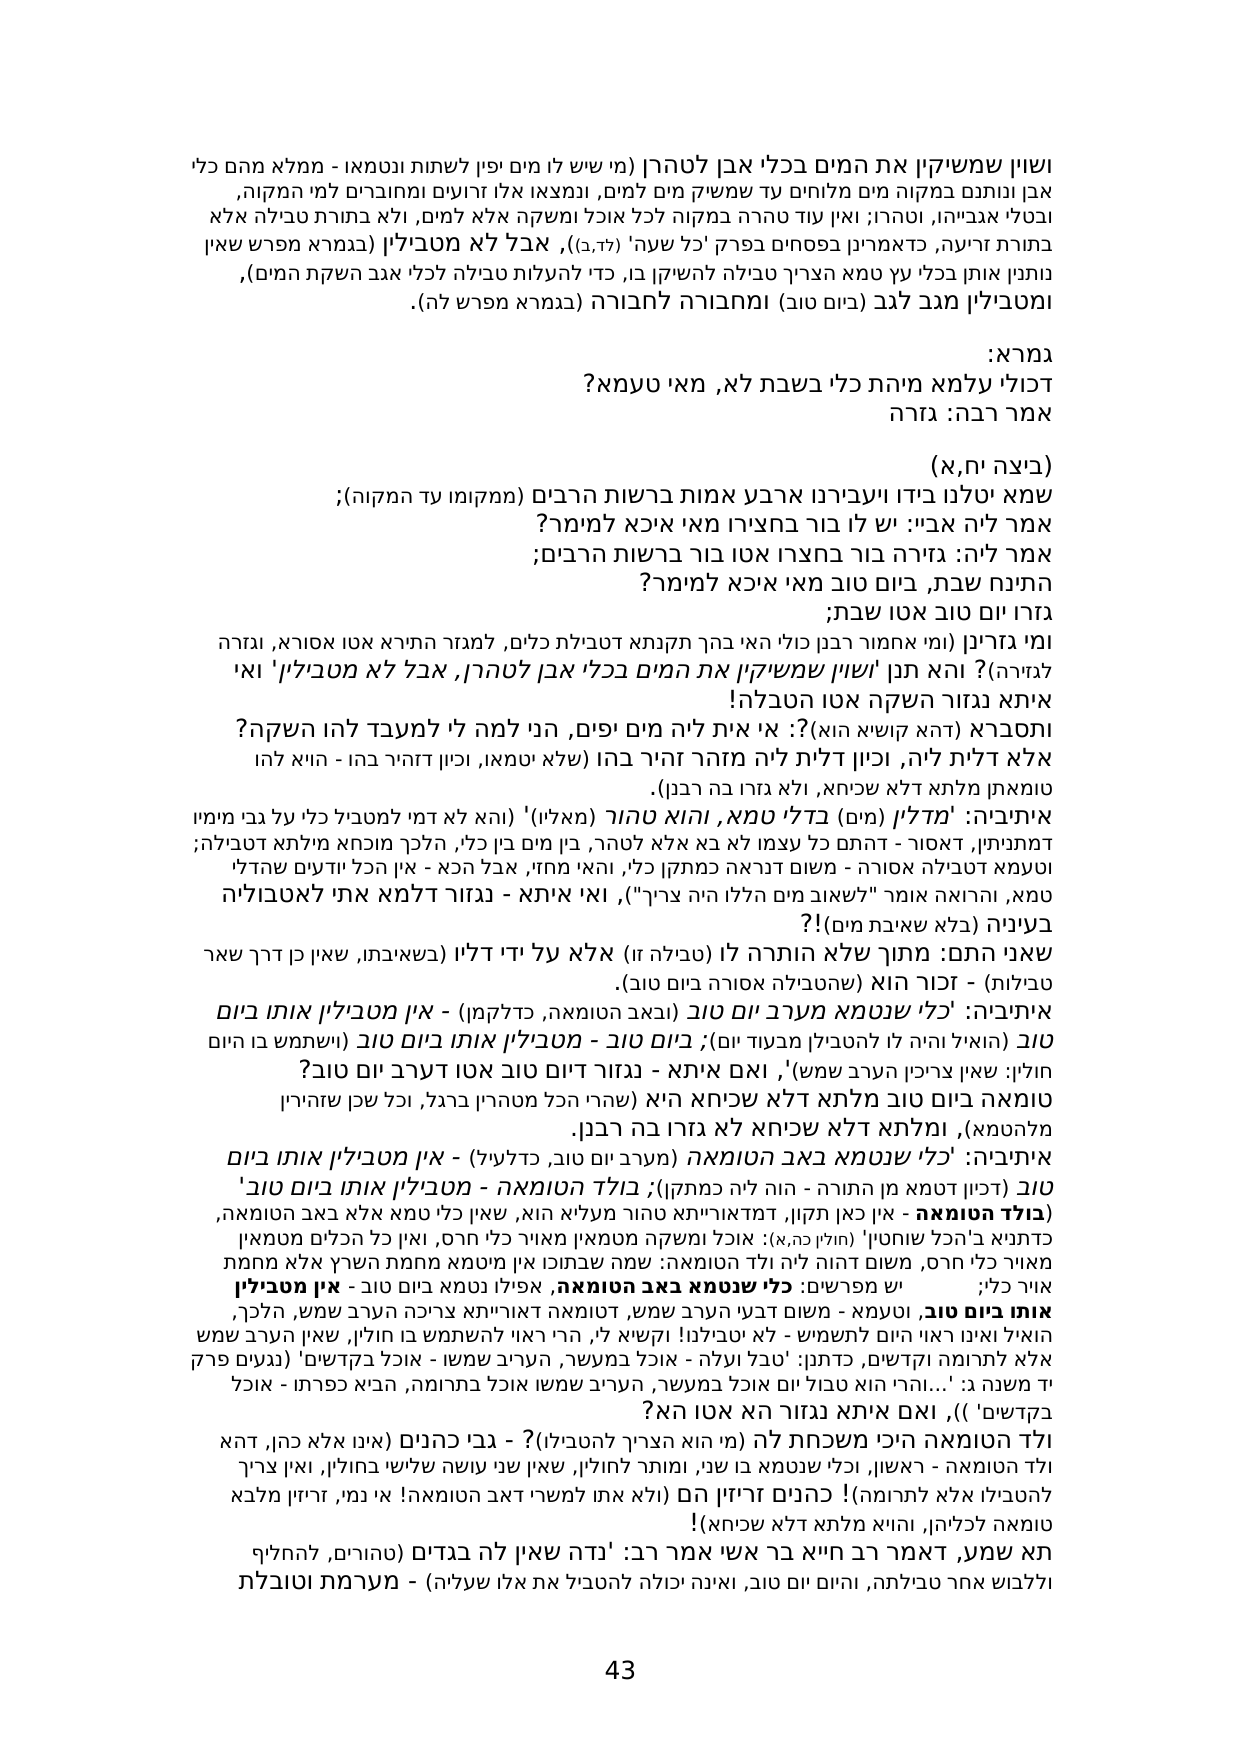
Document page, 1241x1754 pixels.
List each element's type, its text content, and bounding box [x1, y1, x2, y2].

text דכולי עלמא מיהת כלי בשבת לא, מאי טעמא? [187, 369, 1053, 398]
text גזרו יום טוב אטו שבת; [187, 597, 1053, 626]
text (ביצה יח,א) [187, 451, 1053, 480]
text איתיביה: 'מדלין (מים) בדלי טמא, והוא טהור (מאליו)' (והא לא דמי למטביל כלי על גבי מימיו דמתניתין, דאסור - דהתם כל עצמו לא בא אלא לטהר, בין מים בין כלי, הלכך מוכחא מילתא דטבילה; וטעמא דטבילה אסורה - משום דנראה כמתקן כלי, והאי מחזי, אבל הכא - אין הכל יודעים שהדלי טמא, והרואה אומר "לשאוב מים הללו היה צריך"), ואי איתא - נגזור דלמא אתי לאטבוליה בעיניה (בלא שאיבת מים)!? [187, 802, 1053, 938]
text גמרא: [187, 340, 1053, 369]
text ומי גזרינן (ומי אחמור רבנן כולי האי בהך תקנתא דטבילת כלים, למגזר התירא אטו אסורא, וגזרה לגזירה)? והא תנן 'ושוין שמשיקין את המים בכלי אבן לטהרן, אבל לא מטבילין' ואי איתא נגזור השקה אטו הטבלה! [187, 626, 1053, 714]
text אמר רבה: גזרה [187, 398, 1053, 427]
text אמר ליה אביי: יש לו בור בחצירו מאי איכא למימר? [187, 509, 1053, 539]
text טומאה ביום טוב מלתא דלא שכיחא היא (שהרי הכל מטהרין ברגל, וכל שכן שזהירין מלהטמא), ומלתא דלא שכיחא לא גזרו בה רבנן. [187, 1084, 1053, 1143]
text תא שמע, דאמר רב חייא בר אשי אמר רב: 'נדה שאין לה בגדים (טהורים, להחליף וללבוש אחר טבילתה, והיום יום טוב, ואינה יכולה להטביל את אלו שעליה) - מערמת וטובלת [187, 1537, 1053, 1596]
text התינח שבת, ביום טוב מאי איכא למימר? [187, 568, 1053, 597]
text איתיביה: 'כלי שנטמא מערב יום טוב (ובאב הטומאה, כדלקמן) - אין מטבילין אותו ביום טוב (הואיל והיה לו להטבילן מבעוד יום); ביום טוב - מטבילין אותו ביום טוב (וישתמש בו היום חולין: שאין צריכין הערב שמש)', ואם איתא - נגזור דיום טוב אטו דערב יום טוב? [187, 996, 1053, 1084]
text ולד הטומאה היכי משכחת לה (מי הוא הצריך להטבילו)? - גבי כהנים (אינו אלא כהן, דהא ולד הטומאה - ראשון, וכלי שנטמא בו שני, ומותר לחולין, שאין שני עושה שלישי בחולין, ואין צריך להטבילו אלא לתרומה)! כהנים זריזין הם (ולא אתו למשרי דאב הטומאה! אי נמי, זריזין מלבא טומאה לכליהן, והויא מלתא דלא שכיחא)! [187, 1425, 1053, 1537]
text ושוין שמשיקין את המים בכלי אבן לטהרן (מי שיש לו מים יפין לשתות ונטמאו - ממלא מהם כלי אבן ונותנם במקוה מים מלוחים עד שמשיק מים למים, ונמצאו אלו זרועים ומחוברים למי המקוה, ובטלי אגבייהו, וטהרו; ואין עוד טהרה במקוה לכל אוכל ומשקה אלא למים, ולא בתורת טבילה אלא בתורת זריעה, כדאמרינן בפסחים בפרק 'כל שעה' (לד,ב)), אבל לא מטבילין (בגמרא מפרש שאין נותנין אותן בכלי עץ טמא הצריך טבילה להשיקן בו, כדי להעלות טבילה לכלי אגב השקת המים), ומטבילין מגב לגב (ביום טוב) ומחבורה לחבורה (בגמרא מפרש לה). [187, 150, 1053, 316]
text אמר ליה: גזירה בור בחצרו אטו בור ברשות הרבים; [187, 539, 1053, 568]
text שמא יטלנו בידו ויעבירנו ארבע אמות ברשות הרבים (ממקומו עד המקוה); [187, 480, 1053, 509]
text שאני התם: מתוך שלא הותרה לו (טבילה זו) אלא על ידי דליו (בשאיבתו, שאין כן דרך שאר טבילות) - זכור הוא (שהטבילה אסורה ביום טוב). [187, 938, 1053, 996]
text איתיביה: 'כלי שנטמא באב הטומאה (מערב יום טוב, כדלעיל) - אין מטבילין אותו ביום טוב (דכיון דטמא מן התורה - הוה ליה כמתקן); בולד הטומאה - מטבילין אותו ביום טוב' (בולד הטומאה - אין כאן תקון, דמדאורייתא טהור מעליא הוא, שאין כלי טמא אלא באב הטומאה, כדתניא ב'הכל שוחטין' (חולין כה,א): אוכל ומשקה מטמאין מאויר כלי חרס, ואין כל הכלים מטמאין מאויר כלי חרס, משום דהוה ליה ולד הטומאה: שמה שבתוכו אין מיטמא מחמת השרץ אלא מחמת אויר כלי; יש מפרשים: כלי שנטמא באב הטומאה, אפילו נטמא ביום טוב - אין מטבילין אותו ביום טוב, וטעמא - משום דבעי הערב שמש, דטומאה דאורייתא צריכה הערב שמש, הלכך, הואיל ואינו ראוי היום לתשמיש - לא יטבילנו! וקשיא לי, הרי ראוי להשתמש בו חולין, שאין הערב שמש אלא לתרומה וקדשים, כדתנן: 'טבל ועלה - אוכל במעשר, העריב שמשו - אוכל בקדשים' (נגעים פרק יד משנה ג: '...והרי הוא טבול יום אוכל במעשר, העריב שמשו אוכל בתרומה, הביא כפרתו - אוכל בקדשים' )), ואם איתא נגזור הא אטו הא? [187, 1143, 1053, 1425]
text ותסברא (דהא קושיא הוא)?: אי אית ליה מים יפים, הני למה לי למעבד להו השקה? אלא דלית ליה, וכיון דלית ליה מזהר זהיר בהו (שלא יטמאו, וכיון דזהיר בהו - הויא להו טומאתן מלתא דלא שכיחא, ולא גזרו בה רבנן). [187, 714, 1053, 802]
